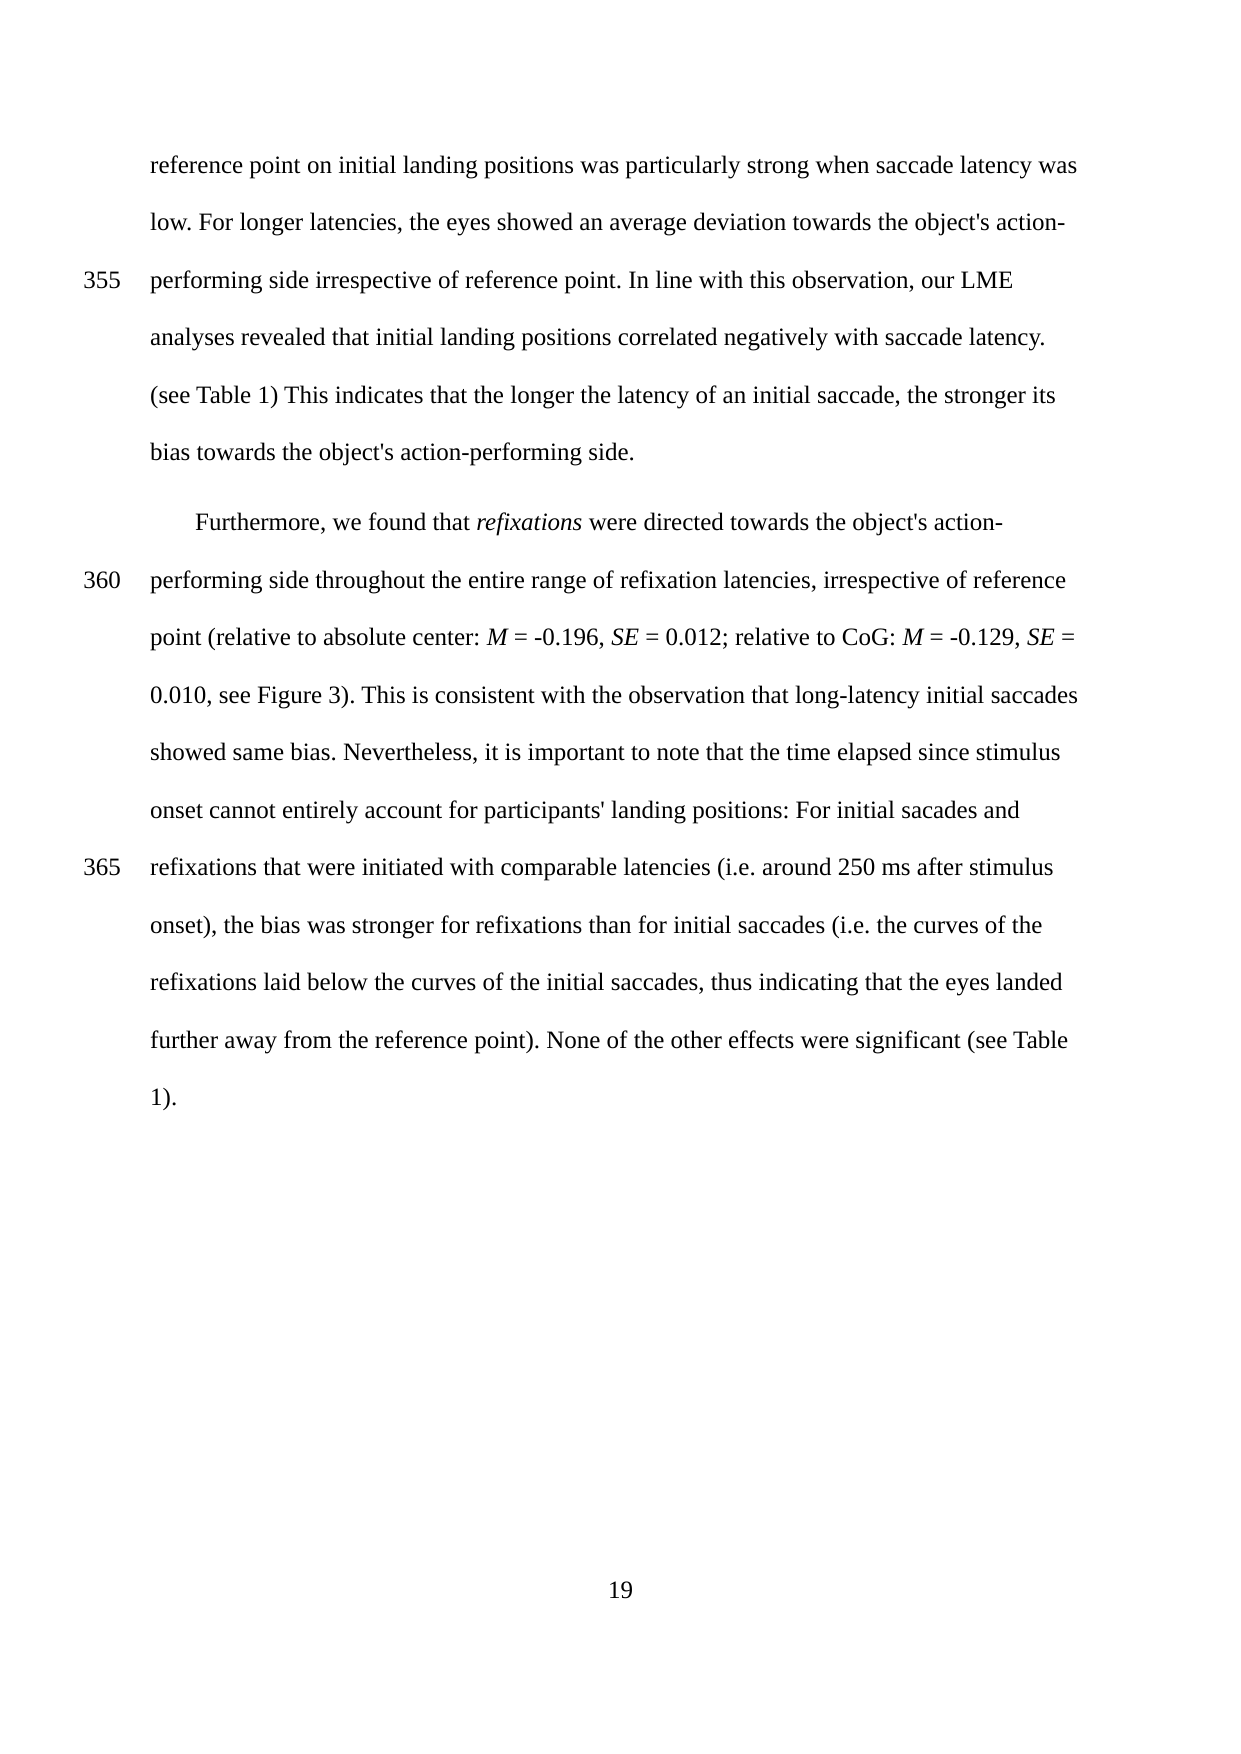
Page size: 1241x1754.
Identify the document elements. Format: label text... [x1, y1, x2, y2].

text reference point on initial landing positions was particularly strong when saccade latency was low. For longer latencies, the eyes showed an average deviation towards the object's action-performing side irrespective of reference point. In line with this observation, our LME analyses revealed that initial landing positions correlated negatively with saccade latency. (see Table 1) This indicates that the longer the latency of an initial saccade, the stronger its bias towards the object's action-performing side. [150, 150, 1091, 466]
text Furthermore, we found that refixations were directed towards the object's action-performing side throughout the entire range of refixation latencies, irrespective of reference point (relative to absolute center: M = -0.196, SE = 0.012; relative to CoG: M = -0.129, SE = 0.010, see Figure 3). This is consistent with the observation that long-latency initial saccades showed same bias. Nevertheless, it is important to note that the time elapsed since stimulus onset cannot entirely account for participants' landing positions: For initial sacades and refixations that were initiated with comparable latencies (i.e. around 250 ms after stimulus onset), the bias was stronger for refixations than for initial saccades (i.e. the curves of the refixations laid below the curves of the initial saccades, thus indicating that the eyes landed further away from the reference point). None of the other effects were significant (see Table 1). [150, 507, 1091, 1111]
